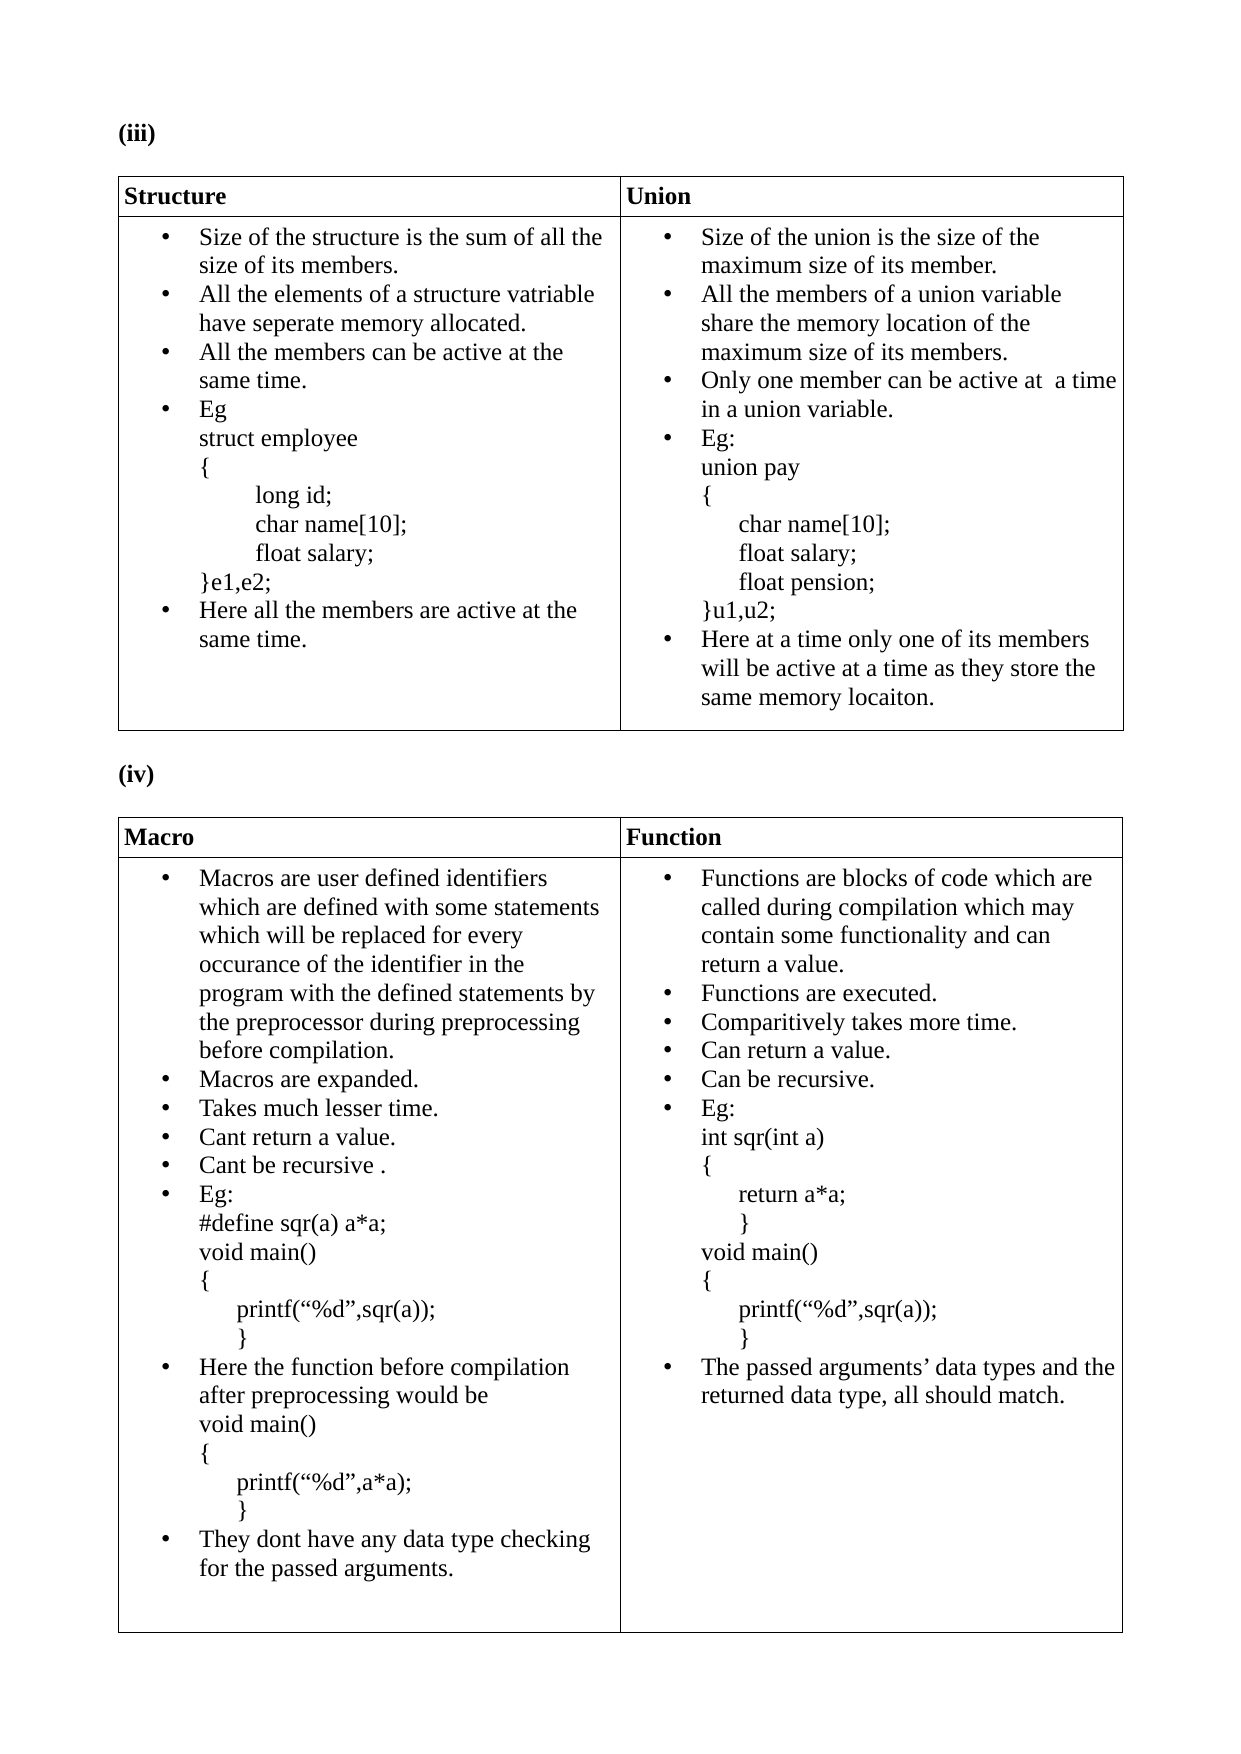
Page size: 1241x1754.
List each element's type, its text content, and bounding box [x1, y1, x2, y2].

table_cell Size of the structure is the sum of all the size of its members. All the elements of a structure vatriable have seperate memory allocated. All the members can be active at the same time. Eg struct employee { long id; char name[10]; float salary; }e1,e2; Here all the members are active at the same time. [119, 217, 620, 730]
text (iv) [118, 759, 1122, 788]
table_cell Functions are blocks of code which are called during compilation which may contain some functionality and can return a value. Functions are executed. Comparitively takes more time. Can return a value. Can be recursive. Eg: int sqr(int a) { return a*a; } void main() { printf(“%d”,sqr(a)); } The passed arguments’ data types and the returned data type, all should match. [621, 858, 1122, 1632]
table_header Macro [119, 818, 620, 857]
table_cell Size of the union is the size of the maximum size of its member. All the members of a union variable share the memory location of the maximum size of its members. Only one member can be active at a time in a union variable. Eg: union pay { char name[10]; float salary; float pension; }u1,u2; Here at a time only one of its members will be active at a time as they store the same memory locaiton. [621, 217, 1123, 730]
table_header Union [621, 177, 1123, 216]
table_header Function [621, 818, 1122, 857]
text (iii) [118, 118, 1122, 147]
table_header Structure [119, 177, 620, 216]
table_cell Macros are user defined identifiers which are defined with some statements which will be replaced for every occurance of the identifier in the program with the defined statements by the preprocessor during preprocessing before compilation. Macros are expanded. Takes much lesser time. Cant return a value. Cant be recursive . Eg: #define sqr(a) a*a; void main() { printf(“%d”,sqr(a)); } Here the function before compilation after preprocessing would be void main() { printf(“%d”,a*a); } They dont have any data type checking for the passed arguments. [119, 858, 620, 1632]
